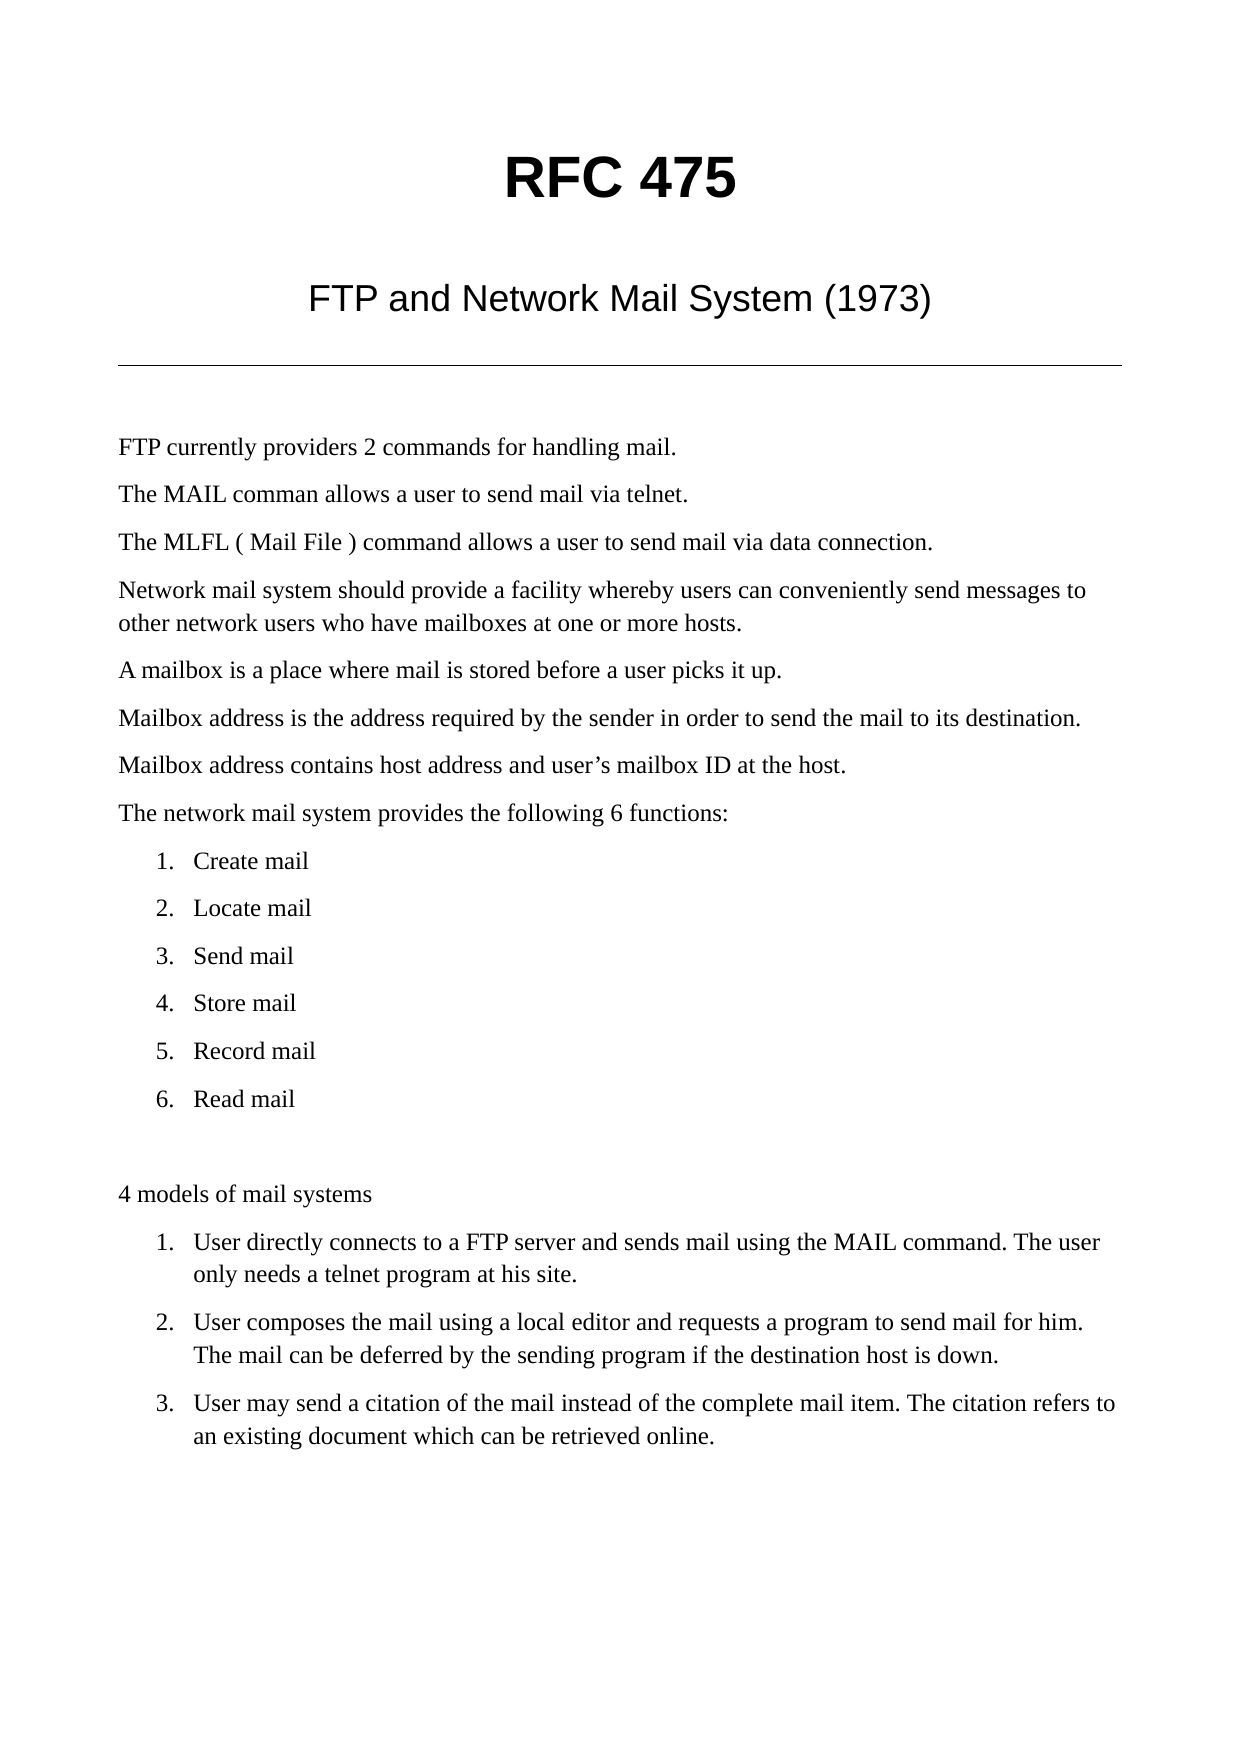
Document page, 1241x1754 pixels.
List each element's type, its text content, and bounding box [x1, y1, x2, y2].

list Locate mail [156, 893, 1122, 922]
text A mailbox is a place where mail is stored before a user picks it up. [118, 655, 1122, 684]
subtitle FTP and Network Mail System (1973) [118, 277, 1122, 320]
list User composes the mail using a local editor and requests a program to send mail for him. The mail can be deferred by the sending program if the destination host is down. [156, 1307, 1122, 1369]
text The MAIL comman allows a user to send mail via telnet. [118, 479, 1122, 508]
text The MLFL ( Mail File ) command allows a user to send mail via data connection. [118, 527, 1122, 556]
text FTP currently providers 2 commands for handling mail. [118, 432, 1122, 461]
text The network mail system provides the following 6 functions: [118, 798, 1122, 827]
list User directly connects to a FTP server and sends mail using the MAIL command. The user only needs a telnet program at his site. [156, 1227, 1122, 1288]
list Record mail [156, 1036, 1122, 1065]
list Create mail [156, 846, 1122, 874]
list User may send a citation of the mail instead of the complete mail item. The citation refers to an existing document which can be retrieved online. [156, 1388, 1122, 1449]
text Mailbox address is the address required by the sender in order to send the mail to its destination. [118, 703, 1122, 732]
list Read mail [156, 1084, 1122, 1112]
text Mailbox address contains host address and user’s mailbox ID at the host. [118, 751, 1122, 779]
text 4 models of mail systems [118, 1179, 1122, 1208]
title RFC 475 [118, 143, 1122, 210]
list Store mail [156, 988, 1122, 1017]
list Send mail [156, 941, 1122, 970]
text Network mail system should provide a facility whereby users can conveniently send messages to other network users who have mailboxes at one or more hosts. [118, 575, 1122, 636]
